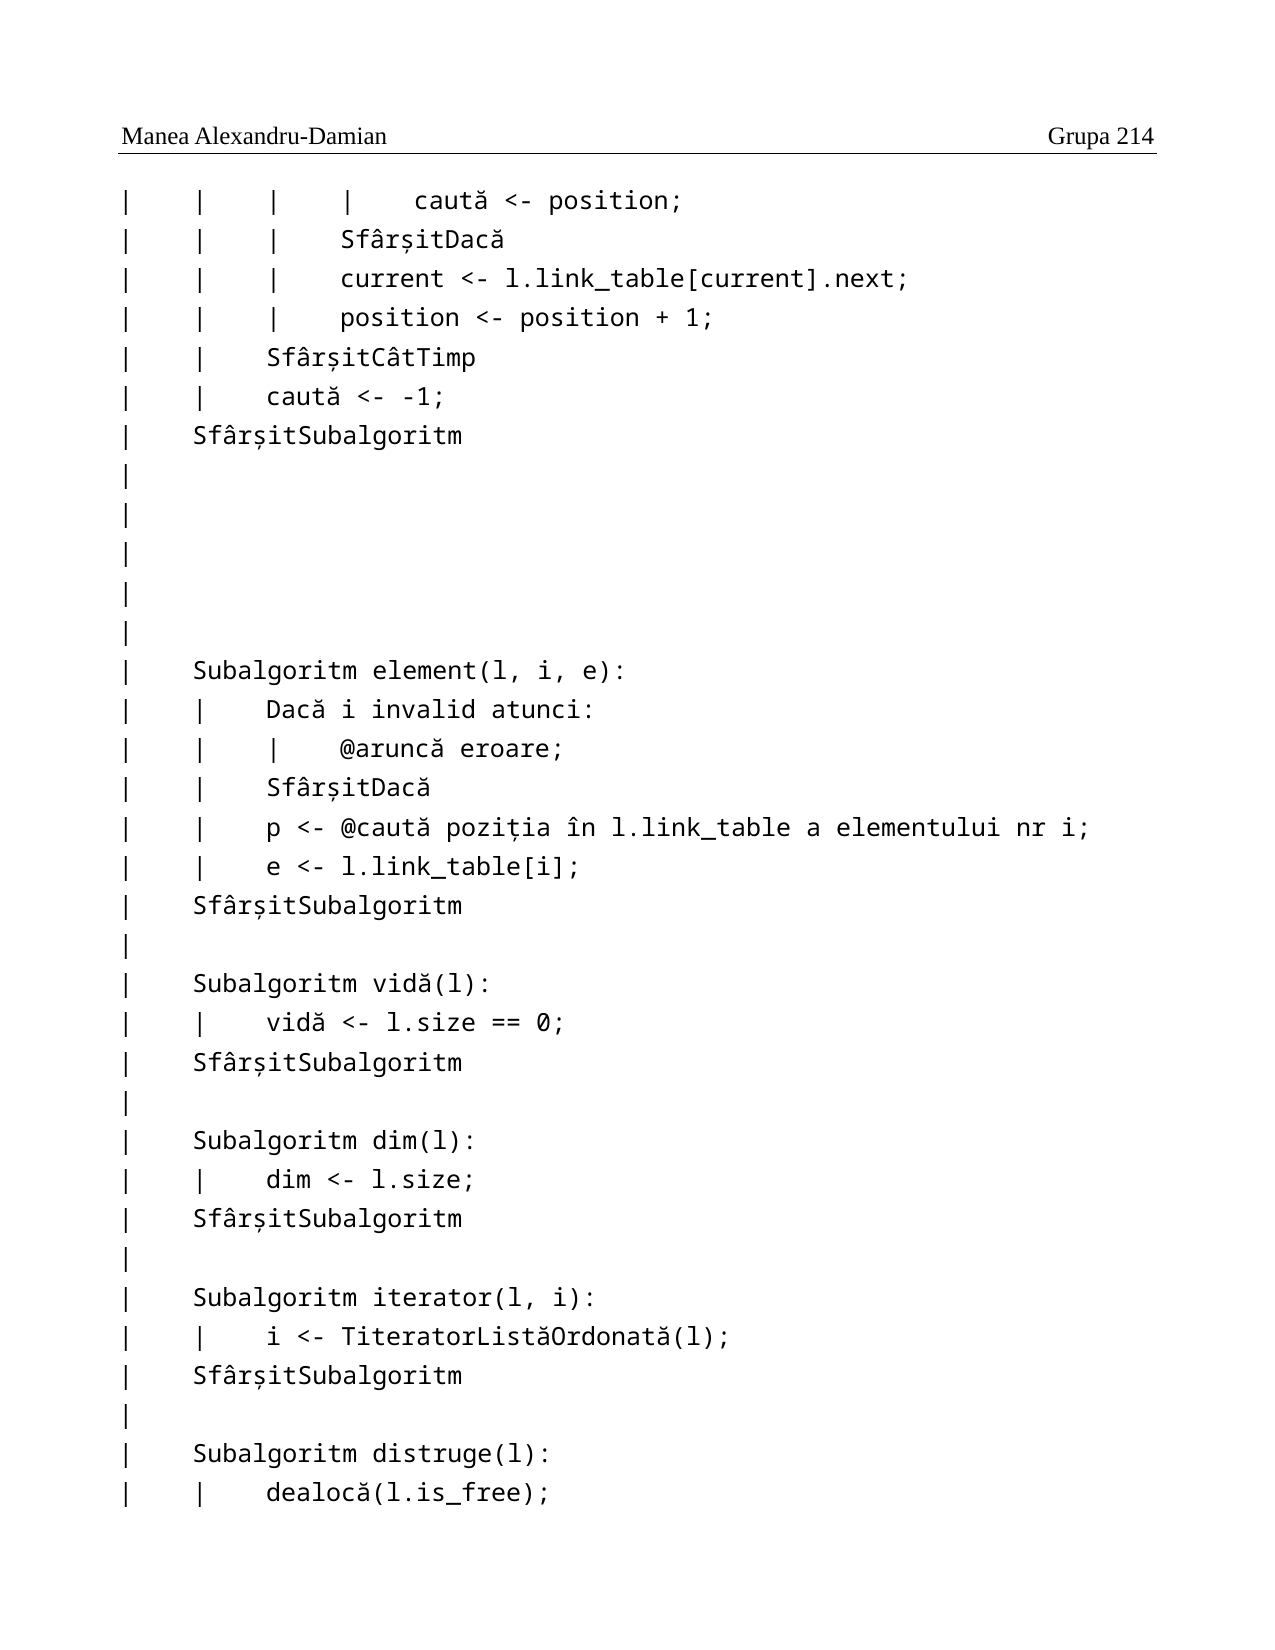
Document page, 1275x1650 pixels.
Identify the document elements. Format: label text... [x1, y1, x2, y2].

text | | p <- @caută poziția în l.link_table a elementului nr i; [118, 809, 1157, 843]
text | | dealocă(l.is_free); [118, 1475, 1157, 1509]
text | | SfârșitCâtTimp [118, 339, 1157, 373]
text | [118, 927, 1157, 961]
text | Subalgoritm distruge(l): [118, 1436, 1157, 1470]
text | | SfârșitDacă [118, 770, 1157, 804]
text | [118, 1397, 1157, 1431]
text | SfârșitSubalgoritm [118, 887, 1157, 922]
text | Subalgoritm iterator(l, i): [118, 1279, 1157, 1313]
text | | e <- l.link_table[i]; [118, 848, 1157, 882]
text | | i <- TiteratorListăOrdonată(l); [118, 1318, 1157, 1352]
text | | | | caută <- position; [118, 182, 1157, 217]
text | SfârșitSubalgoritm [118, 1044, 1157, 1078]
text | | | position <- position + 1; [118, 300, 1157, 334]
text | Subalgoritm dim(l): [118, 1122, 1157, 1157]
text | Subalgoritm element(l, i, e): [118, 652, 1157, 687]
text | SfârșitSubalgoritm [118, 1357, 1157, 1392]
text | Subalgoritm vidă(l): [118, 966, 1157, 1000]
text | SfârșitSubalgoritm [118, 1201, 1157, 1235]
text | [118, 496, 1157, 530]
text | | dim <- l.size; [118, 1162, 1157, 1196]
text | [118, 1240, 1157, 1274]
text | [118, 613, 1157, 647]
text | | vidă <- l.size == 0; [118, 1005, 1157, 1039]
text | SfârșitSubalgoritm [118, 417, 1157, 452]
text | | | SfârșitDacă [118, 222, 1157, 256]
text | | | current <- l.link_table[current].next; [118, 261, 1157, 295]
text | | | @aruncă eroare; [118, 731, 1157, 765]
text | [118, 574, 1157, 608]
text | [118, 457, 1157, 491]
text | [118, 535, 1157, 569]
text | | caută <- -1; [118, 378, 1157, 412]
text | [118, 1083, 1157, 1117]
text | | Dacă i invalid atunci: [118, 692, 1157, 726]
